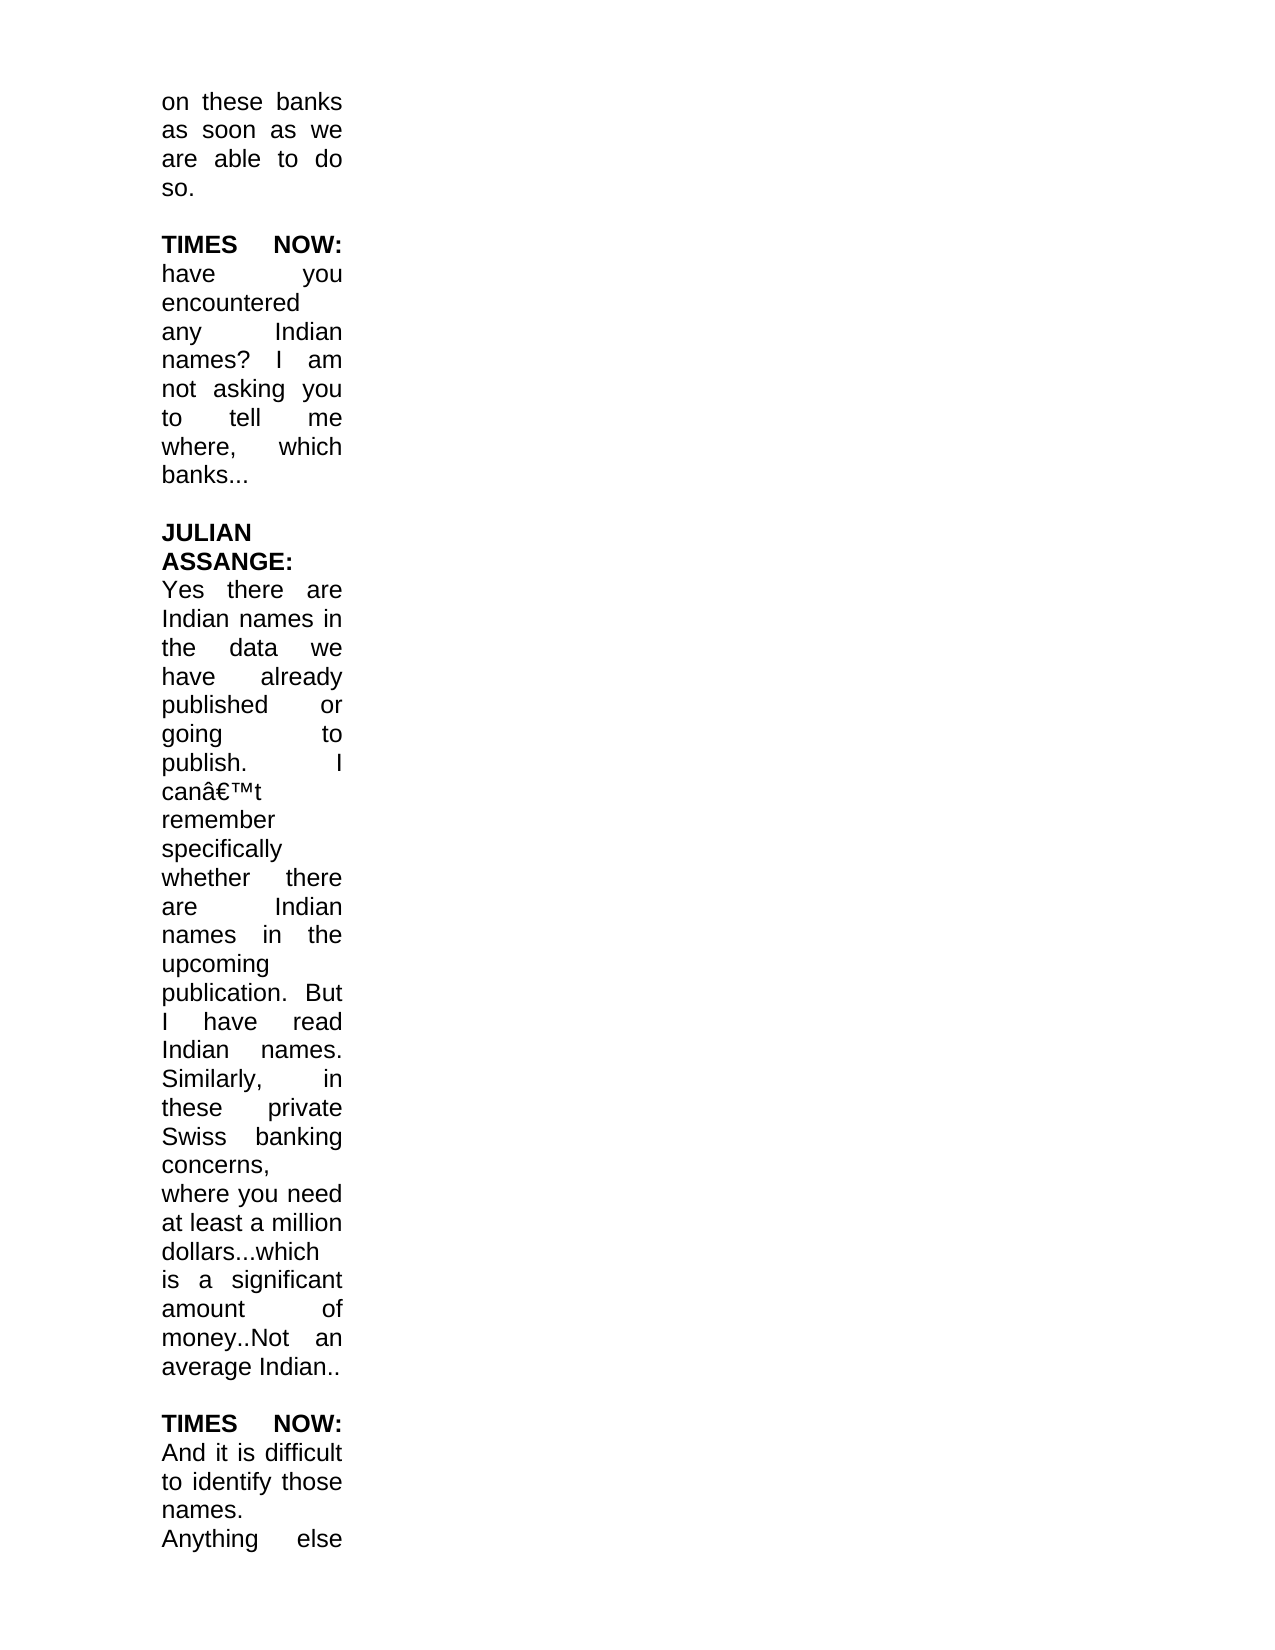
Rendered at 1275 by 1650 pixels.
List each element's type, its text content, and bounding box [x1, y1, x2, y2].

table_header [150, 75, 1125, 1564]
table_cell on these banks as soon as we are able to do so. TIMES NOW: have you encountered any Indian names? I am not asking you to tell me where, which banks... JULIAN ASSANGE: Yes there are Indian names in the data we have already published or going to publish. I canâ€™t remember specifically whether there are Indian names in the upcoming publication. But I have read Indian names. Similarly, in these private Swiss banking concerns, where you need at least a million dollars...which is a significant amount of money..Not an average Indian.. TIMES NOW: And it is difficult to identify those names. Anything else [156, 81, 348, 1558]
